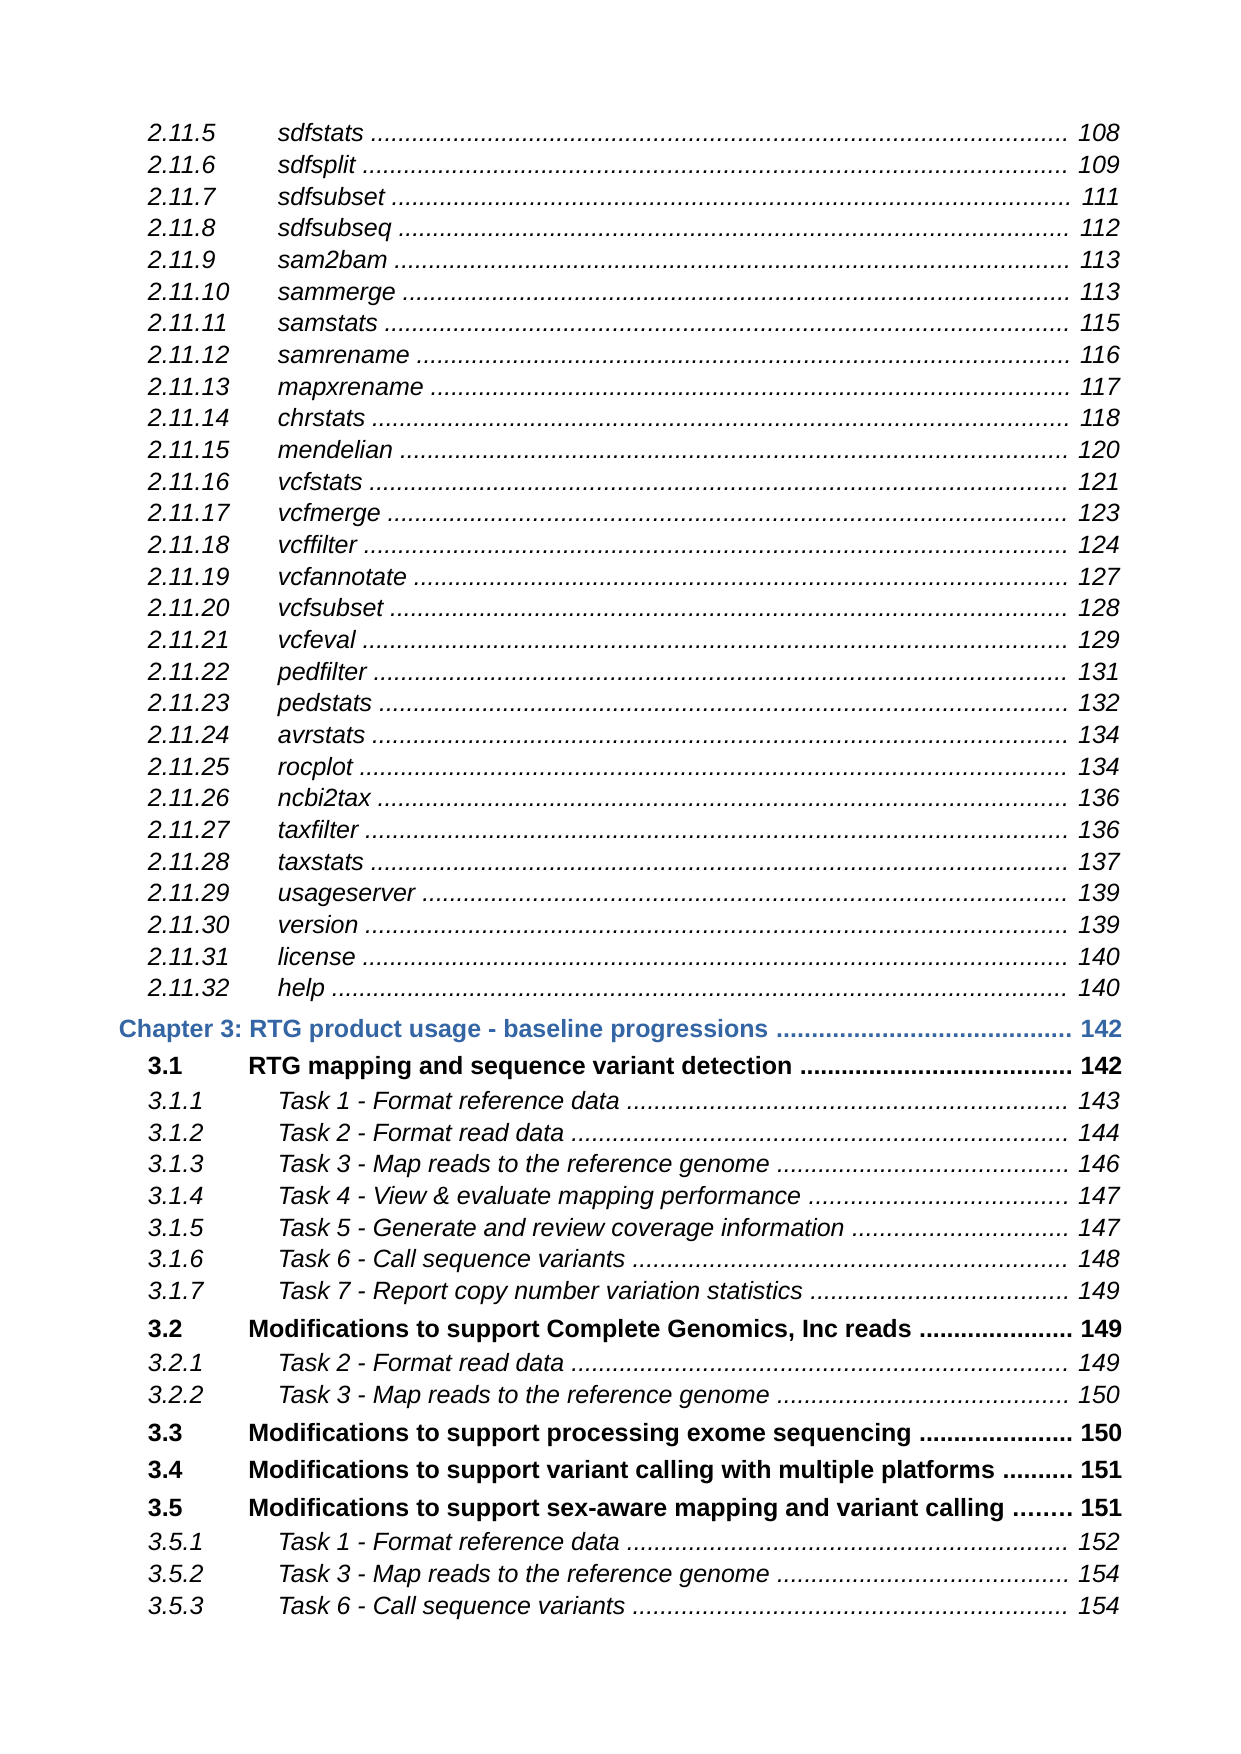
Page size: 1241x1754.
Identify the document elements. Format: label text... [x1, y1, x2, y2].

text 2.11.9 sam2bam 113 [148, 245, 1122, 273]
text 2.11.31 license 140 [148, 941, 1122, 970]
text 2.11.21 vcfeval 129 [148, 625, 1122, 653]
text 2.11.20 vcfsubset 128 [148, 593, 1122, 622]
text 2.11.5 sdfstats 108 [148, 118, 1122, 147]
text 2.11.29 usageserver 139 [148, 878, 1122, 907]
text 3.1.1 Task 1 - Format reference data 143 [148, 1086, 1122, 1115]
text 3.4 Modifications to support variant calling with multiple platforms 151 [148, 1455, 1122, 1484]
text 3.2.2 Task 3 - Map reads to the reference genome 150 [148, 1380, 1122, 1409]
text 3.2.1 Task 2 - Format read data 149 [148, 1348, 1122, 1377]
text Chapter 3: RTG product usage - baseline progressions 142 [119, 1014, 1122, 1042]
text 3.1.4 Task 4 - View & evaluate mapping performance 147 [148, 1181, 1122, 1210]
text 2.11.25 rocplot 134 [148, 751, 1122, 780]
text 2.11.13 mapxrename 117 [148, 371, 1122, 400]
text 2.11.27 taxfilter 136 [148, 815, 1122, 843]
text 3.5.1 Task 1 - Format reference data 152 [148, 1527, 1122, 1556]
text 3.3 Modifications to support processing exome sequencing 150 [148, 1417, 1122, 1446]
text 2.11.14 chrstats 118 [148, 403, 1122, 432]
text 2.11.17 vcfmerge 123 [148, 498, 1122, 527]
text 2.11.10 sammerge 113 [148, 276, 1122, 305]
text 3.1.2 Task 2 - Format read data 144 [148, 1118, 1122, 1146]
text 2.11.12 samrename 116 [148, 340, 1122, 368]
text 3.1.7 Task 7 - Report copy number variation statistics 149 [148, 1276, 1122, 1305]
text 3.5 Modifications to support sex-aware mapping and variant calling 151 [148, 1493, 1122, 1521]
text 2.11.15 mendelian 120 [148, 435, 1122, 463]
text 2.11.24 avrstats 134 [148, 720, 1122, 748]
text 2.11.23 pedstats 132 [148, 688, 1122, 717]
text 2.11.16 vcfstats 121 [148, 466, 1122, 495]
text 2.11.28 taxstats 137 [148, 846, 1122, 875]
text 2.11.18 vcffilter 124 [148, 530, 1122, 558]
text 3.1 RTG mapping and sequence variant detection 142 [148, 1051, 1122, 1080]
text 2.11.19 vcfannotate 127 [148, 561, 1122, 590]
text 3.1.5 Task 5 - Generate and review coverage information 147 [148, 1213, 1122, 1241]
text 2.11.22 pedfilter 131 [148, 656, 1122, 685]
text 3.2 Modifications to support Complete Genomics, Inc reads 149 [148, 1313, 1122, 1342]
text 2.11.8 sdfsubseq 112 [148, 213, 1122, 242]
text 2.11.26 ncbi2tax 136 [148, 783, 1122, 812]
text 3.1.6 Task 6 - Call sequence variants 148 [148, 1244, 1122, 1273]
text 2.11.7 sdfsubset 111 [148, 181, 1122, 210]
text 2.11.6 sdfsplit 109 [148, 150, 1122, 178]
text 3.5.3 Task 6 - Call sequence variants 154 [148, 1591, 1122, 1619]
text 2.11.30 version 139 [148, 910, 1122, 938]
text 2.11.11 samstats 115 [148, 308, 1122, 337]
text 2.11.32 help 140 [148, 973, 1122, 1002]
text 3.1.3 Task 3 - Map reads to the reference genome 146 [148, 1149, 1122, 1178]
text 3.5.2 Task 3 - Map reads to the reference genome 154 [148, 1559, 1122, 1588]
